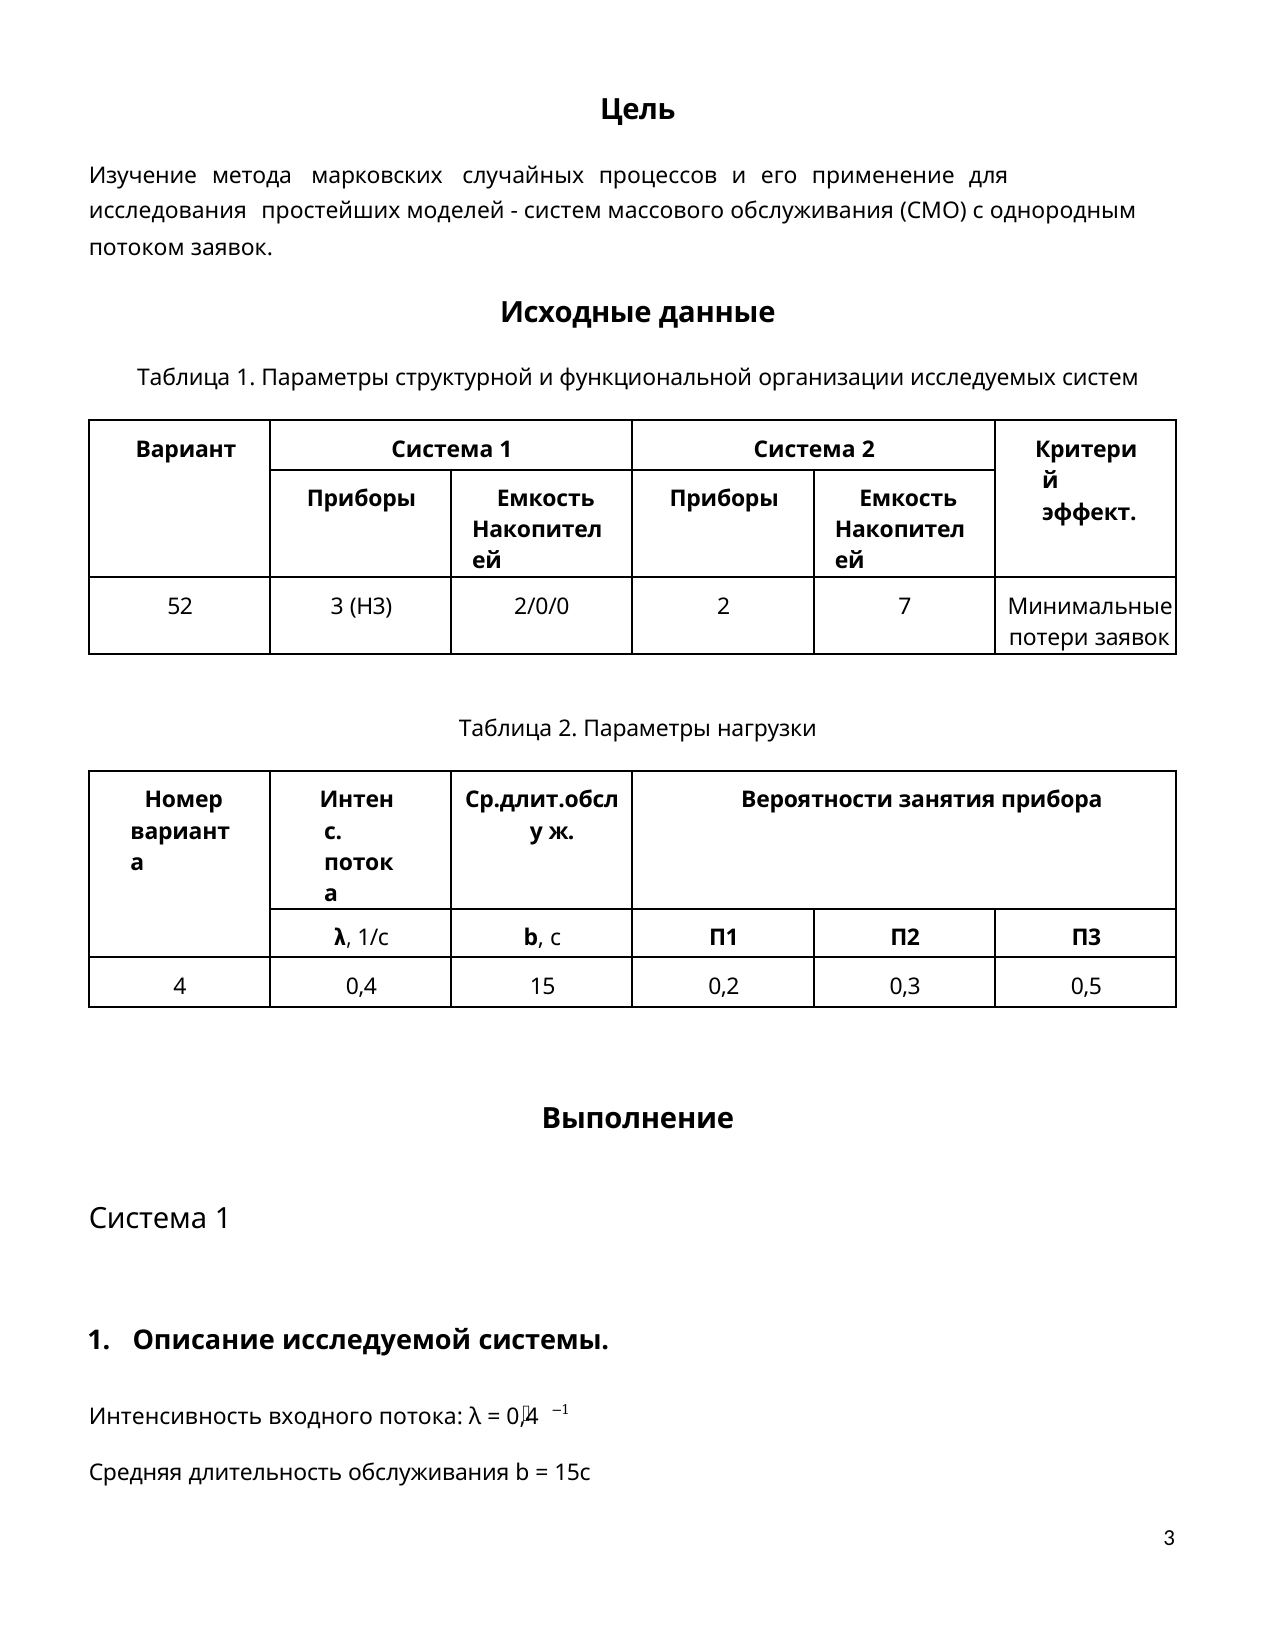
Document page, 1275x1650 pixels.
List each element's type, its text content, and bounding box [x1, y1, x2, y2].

table_cell 0,2 [633, 958, 813, 1006]
table_cell 0,4 [271, 958, 450, 1006]
text Средняя длительность обслуживания b = 15с [88, 1456, 1202, 1487]
table_cell b, c [452, 910, 631, 956]
text Изучение метода марковских случайных процессов и его применение для исследования простейших моделей - систем массового обслуживания (СМО) с однородным потоком заявок. [88, 158, 1179, 262]
table_cell 7 [815, 578, 994, 653]
text Таблица 1. Параметры структурной и функциональной организации исследуемых систем [75, 361, 1200, 393]
table_cell Емкость Накопителей [452, 471, 631, 576]
table_cell 0,3 [815, 958, 994, 1006]
table_header Номер варианта [90, 772, 269, 956]
table_cell 3 (H3) [271, 578, 450, 653]
subtitle Исходные данные [75, 291, 1200, 331]
table_cell П1 [633, 910, 813, 956]
table_header Интенс. потока [271, 772, 450, 908]
table_cell Приборы [633, 471, 813, 576]
table_cell 4 [90, 958, 269, 1006]
table_header Система 2 [633, 421, 994, 469]
table_header Ср.длит.обслу ж. [452, 772, 631, 908]
table_cell 2/0/0 [452, 578, 631, 653]
text Таблица 2. Параметры нагрузки [75, 712, 1200, 743]
subtitle Выполнение [75, 1097, 1200, 1137]
table_cell Емкость Накопителей [815, 471, 994, 576]
table_cell 52 [90, 578, 269, 653]
table_cell Приборы [271, 471, 450, 576]
table_cell П2 [815, 910, 994, 956]
subtitle Описание исследуемой системы. [87, 1320, 1202, 1357]
table_cell 0,5 [996, 958, 1175, 1006]
table_header Система 1 [271, 421, 631, 469]
table_header Вариант [90, 421, 269, 576]
table_cell 𝝺, 1/c [271, 910, 450, 956]
table_header Вероятности занятия прибора [633, 772, 1175, 908]
text Интенсивность входного потока: λ = 0,4 −1 [88, 1399, 1202, 1431]
table_cell Минимальные потери заявок [996, 578, 1175, 653]
table_cell П3 [996, 910, 1175, 956]
subtitle Цель [75, 89, 1200, 128]
table_cell 15 [452, 958, 631, 1006]
table_cell 2 [633, 578, 813, 653]
table_header Критерий эффект. [996, 421, 1175, 576]
subtitle Система 1 [88, 1197, 1202, 1237]
